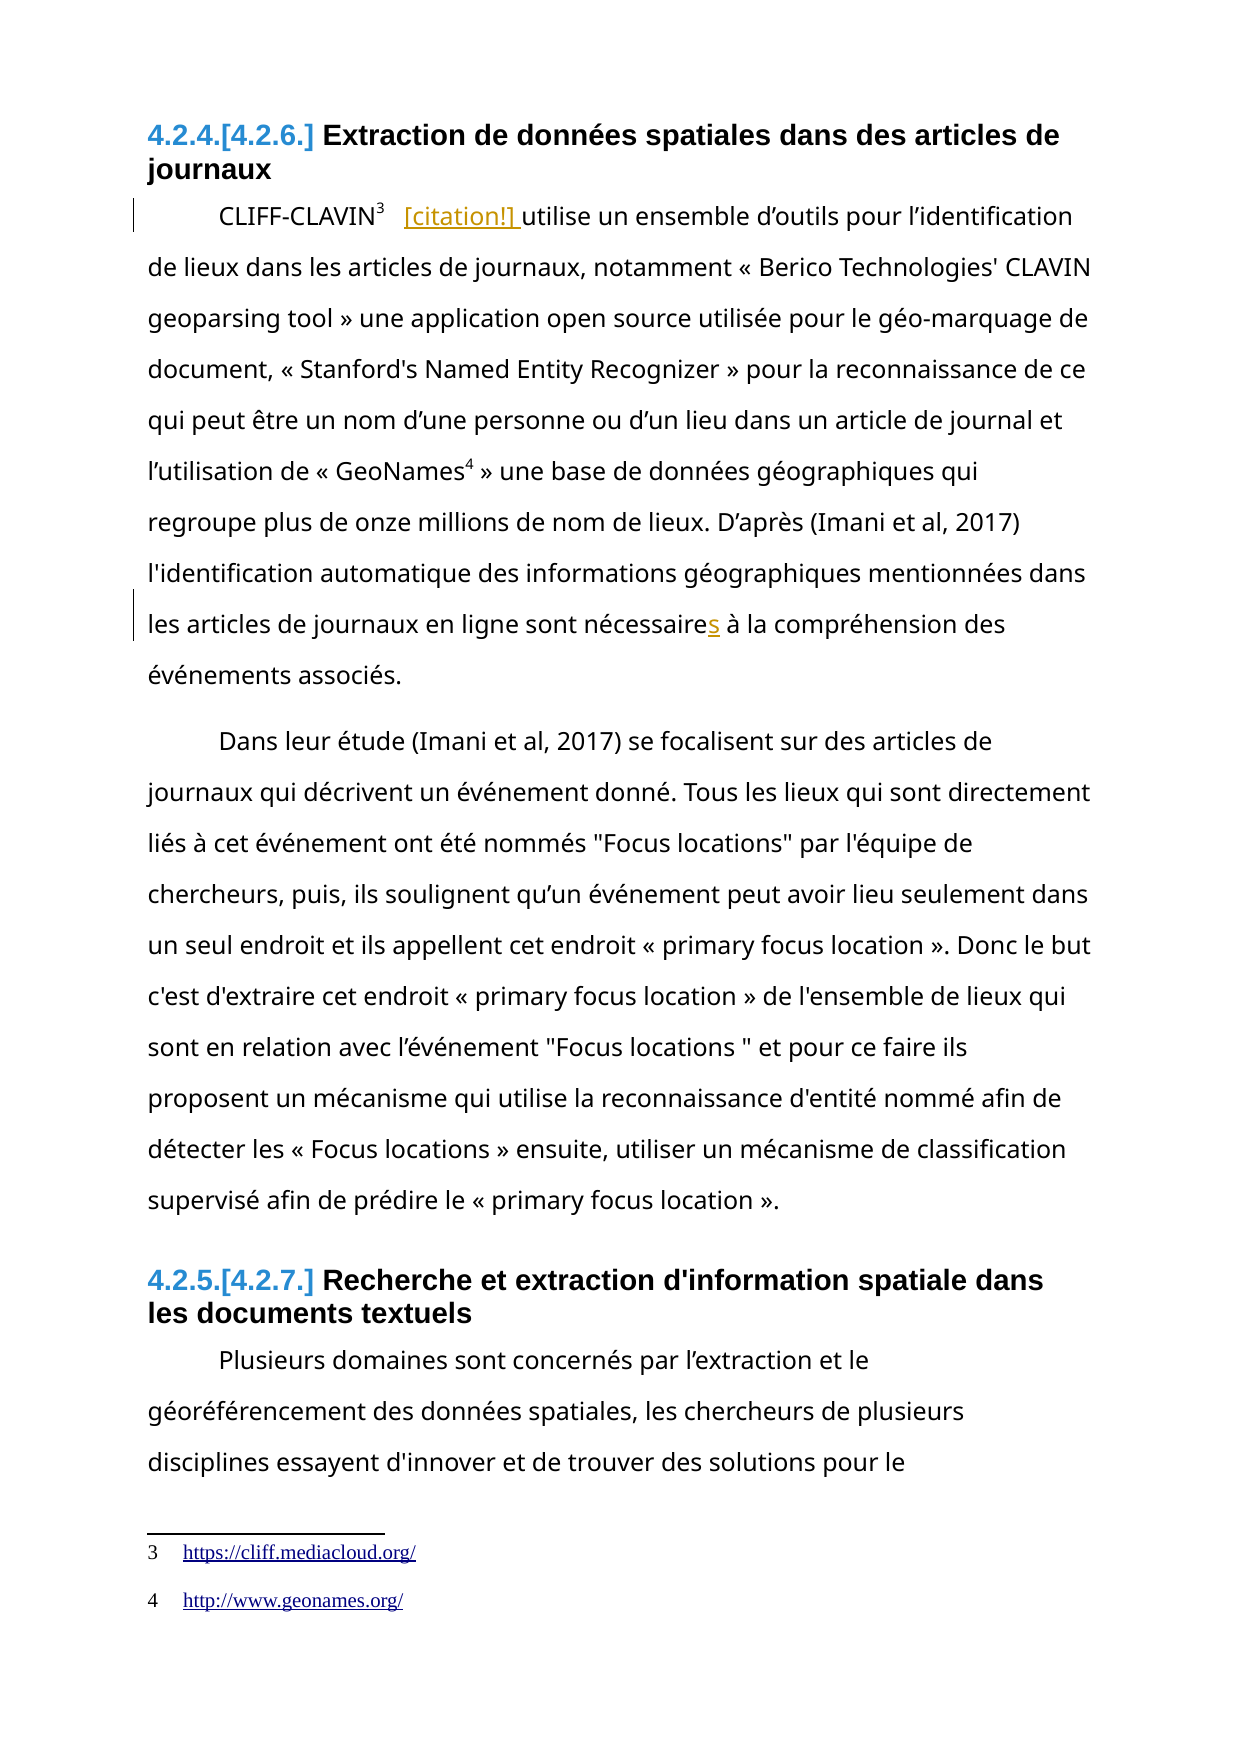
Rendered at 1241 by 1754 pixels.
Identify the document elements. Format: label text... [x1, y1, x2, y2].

text http://www.geonames.org/ [147, 1588, 1092, 1612]
text CLIFF-CLAVIN [citation!] utilise un ensemble d’outils pour l’identification de lieux dans les articles de journaux, notamment « Berico Technologies' CLAVIN geoparsing tool » une application open source utilisée pour le géo-marquage de document, « Stanford's Named Entity Recognizer » pour la reconnaissance de ce qui peut être un nom d’une personne ou d’un lieu dans un article de journal et l’utilisation de « GeoNames » une base de données géographiques qui regroupe plus de onze millions de nom de lieux. D’après (Imani et al, 2017) l'identification automatique des informations géographiques mentionnées dans les articles de journaux en ligne sont nécessaires à la compréhension des événements associés. [147, 198, 1092, 692]
text Dans leur étude (Imani et al, 2017) se focalisent sur des articles de journaux qui décrivent un événement donné. Tous les lieux qui sont directement liés à cet événement ont été nommés "Focus locations" par l'équipe de chercheurs, puis, ils soulignent qu’un événement peut avoir lieu seulement dans un seul endroit et ils appellent cet endroit « primary focus location ». Donc le but c'est d'extraire cet endroit « primary focus location » de l'ensemble de lieux qui sont en relation avec l’événement "Focus locations " et pour ce faire ils proposent un mécanisme qui utilise la reconnaissance d'entité nommé afin de détecter les « Focus locations » ensuite, utiliser un mécanisme de classification supervisé afin de prédire le « primary focus location ». [147, 723, 1092, 1217]
subtitle Recherche et extraction d'information spatiale dans les documents textuels [147, 1263, 1092, 1330]
text https://cliff.mediacloud.org/ [147, 1539, 1092, 1564]
subtitle Extraction de données spatiales dans des articles de journaux [147, 118, 1092, 186]
text Plusieurs domaines sont concernés par l’extraction et le géoréférencement des données spatiales, les chercheurs de plusieurs disciplines essayent d'innover et de trouver des solutions pour le géoréférencement de documents. Dans le domaine public, l’équipe de chercheurs (Sallaberry et al, 2007) ont proposé une approche d'extraction et de recherche d'information spatiale dans les documents textuels dans le cadre de bibliothèques numériques liées au patrimoine culturel local . Dans leur travail de recherche, ils proposent une méthodologie d'annotation sémantique pour l'indexation automatique et le géoréférencement de documents textuels. L'approche des chercheurs est implémentée dans le projet : PIV : Pyrénées Itinéraire Virtuels. Dans le projet PIV deux axes importants sont mentionnés, le premier est la partie extraction (indexation) et la partie recherche d’informations spatiales. Ici nous allons parler de la première partie que nous trouvons intéressante car elle illustre la distinction entre ce qu’ils ont appelé entités absolues et entités relatives. Les chercheurs ont découpé la partie extraction en quatre étapes: Collecte d'ouvrages numérisés relatant du patrimoine culturel pyrénéen, une analyse linguistique puis sémantique pour l’extraction des entités spatiales sous forme d'instance du modèle spatial de PIV, ressources géographiques pour la validation des entités spatiales détectées dans l’étape précédente et la dernière étape propose le calcul de représentations spatiales géoréférencées. De ce fait, ils présentent les résultats comme des entités spatiales absolues (exemple : « le village de Laruns ») ou comme des entités spatiales relatives (comme « les environs de Laruns ») (Sallaberry et al, 2007). Pour résumer, une évaluation de leur approche implémentée dans système PIV donne de meilleurs résultats lorsqu’elle est combinée avec les méthodes classiques. Alors les chercheurs soulignent la supériorité de cette combinaison à celles des méthodes classiques utilisées, notamment la méthode statistique. [147, 1343, 1092, 1479]
